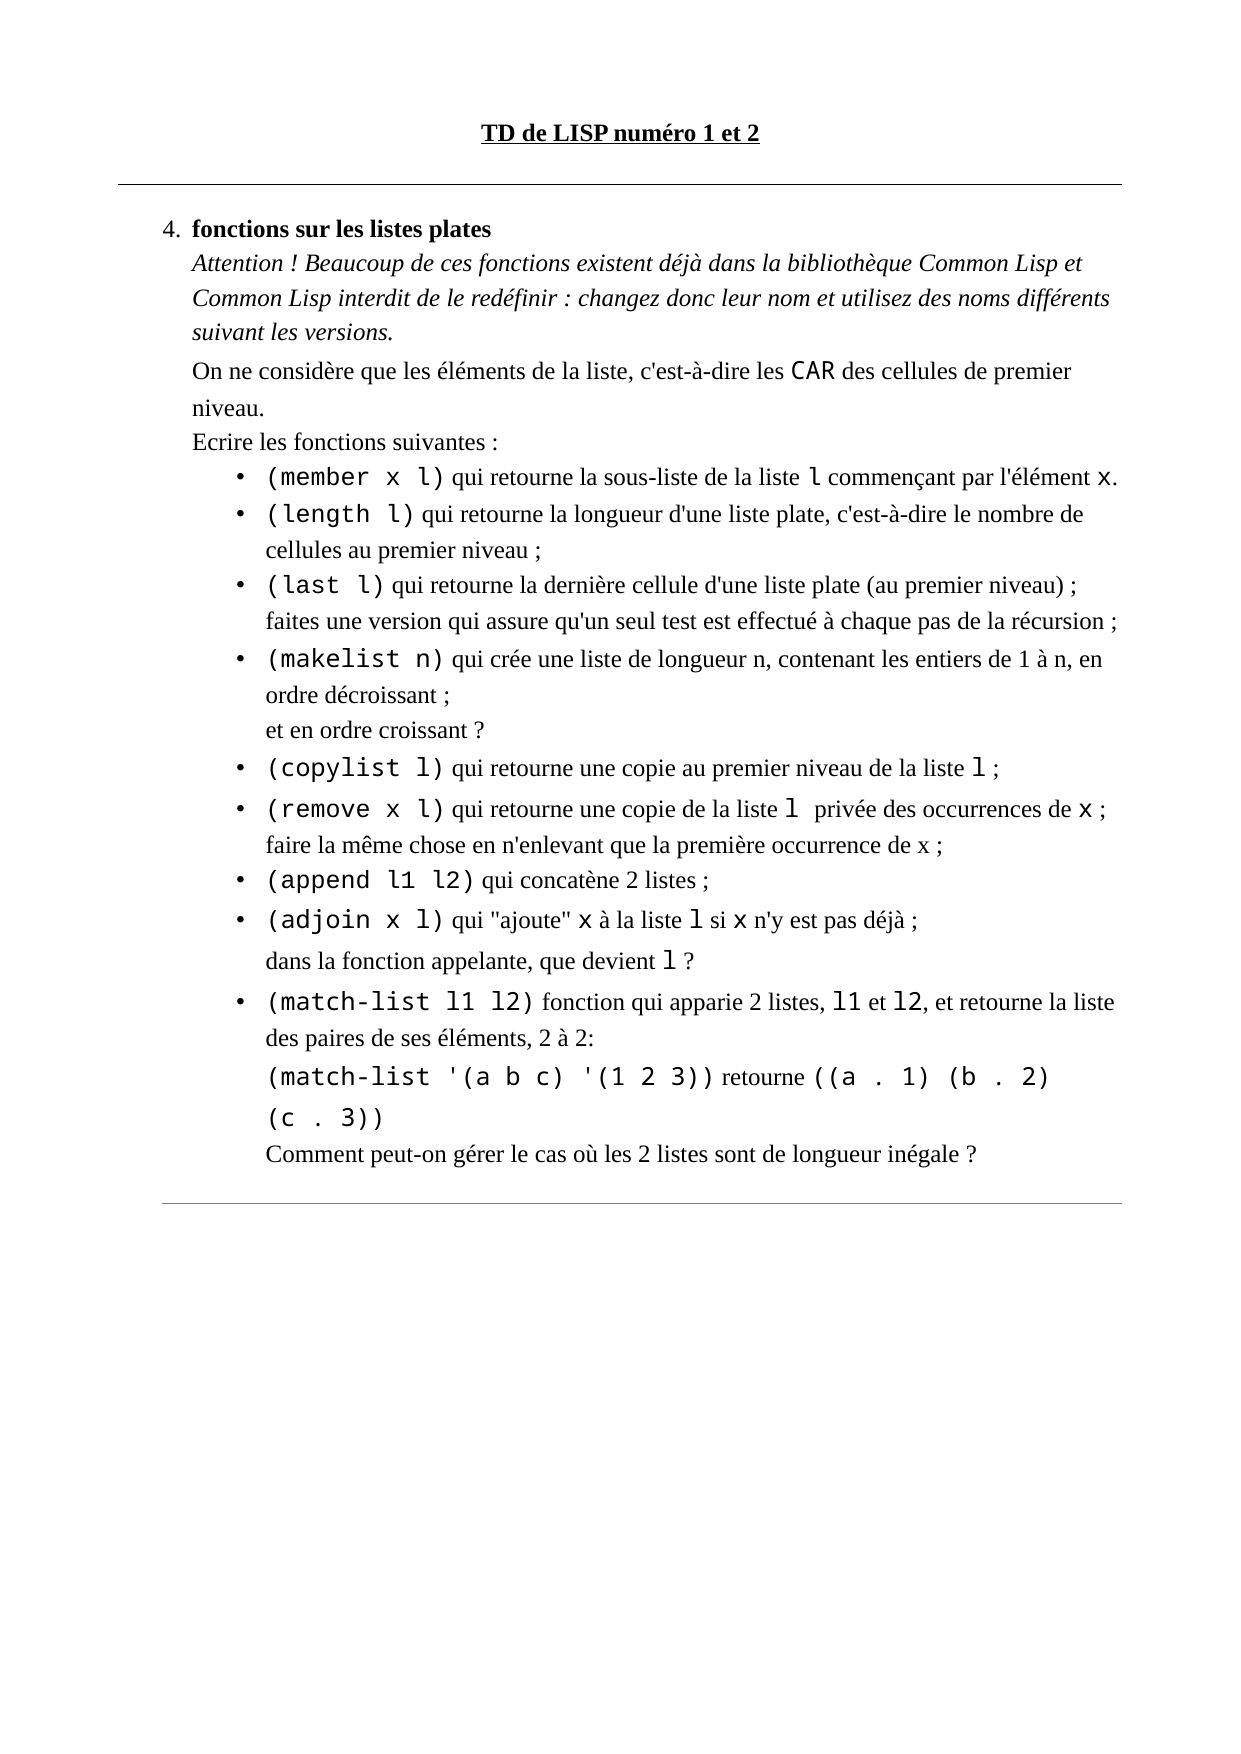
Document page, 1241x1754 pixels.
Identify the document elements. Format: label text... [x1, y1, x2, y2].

list (makelist n) qui crée une liste de longueur n, contenant les entiers de 1 à n, en ordre décroissant ; et en ordre croissant ? [236, 641, 1122, 744]
list (member x l) qui retourne la sous-liste de la liste l commençant par l'élément x. [236, 462, 1122, 492]
list (match-list l1 l2) fonction qui apparie 2 listes, l1 et l2, et retourne la liste des paires de ses éléments, 2 à 2: (match-list '(a b c) '(1 2 3)) retourne ((a . 1) (b . 2) (c . 3)) Comment peut-on gérer le cas où les 2 listes sont de longueur inégale ? [236, 983, 1122, 1168]
list (remove x l) qui retourne une copie de la liste l privée des occurrences de x ; faire la même chose en n'enlevant que la première occurrence de x ; [236, 790, 1122, 859]
list (append l1 l2) qui concatène 2 listes ; [236, 865, 1122, 896]
list (copylist l) qui retourne une copie au premier niveau de la liste l ; [236, 749, 1122, 783]
list (length l) qui retourne la longueur d'une liste plate, c'est-à-dire le nombre de cellules au premier niveau ; [236, 499, 1122, 564]
list (adjoin x l) qui "ajoute" x à la liste l si x n'y est pas déjà ; dans la fonction appelante, que devient l ? [236, 902, 1122, 977]
list fonctions sur les listes plates Attention ! Beaucoup de ces fonctions existent déjà dans la bibliothèque Common Lisp et Common Lisp interdit de le redéfinir : changez donc leur nom et utilisez des noms différents suivant les versions. On ne considère que les éléments de la liste, c'est-à-dire les CAR des cellules de premier niveau. Ecrire les fonctions suivantes : [162, 214, 1122, 456]
list (last l) qui retourne la dernière cellule d'une liste plate (au premier niveau) ; faites une version qui assure qu'un seul test est effectué à chaque pas de la récursion ; [236, 570, 1122, 635]
